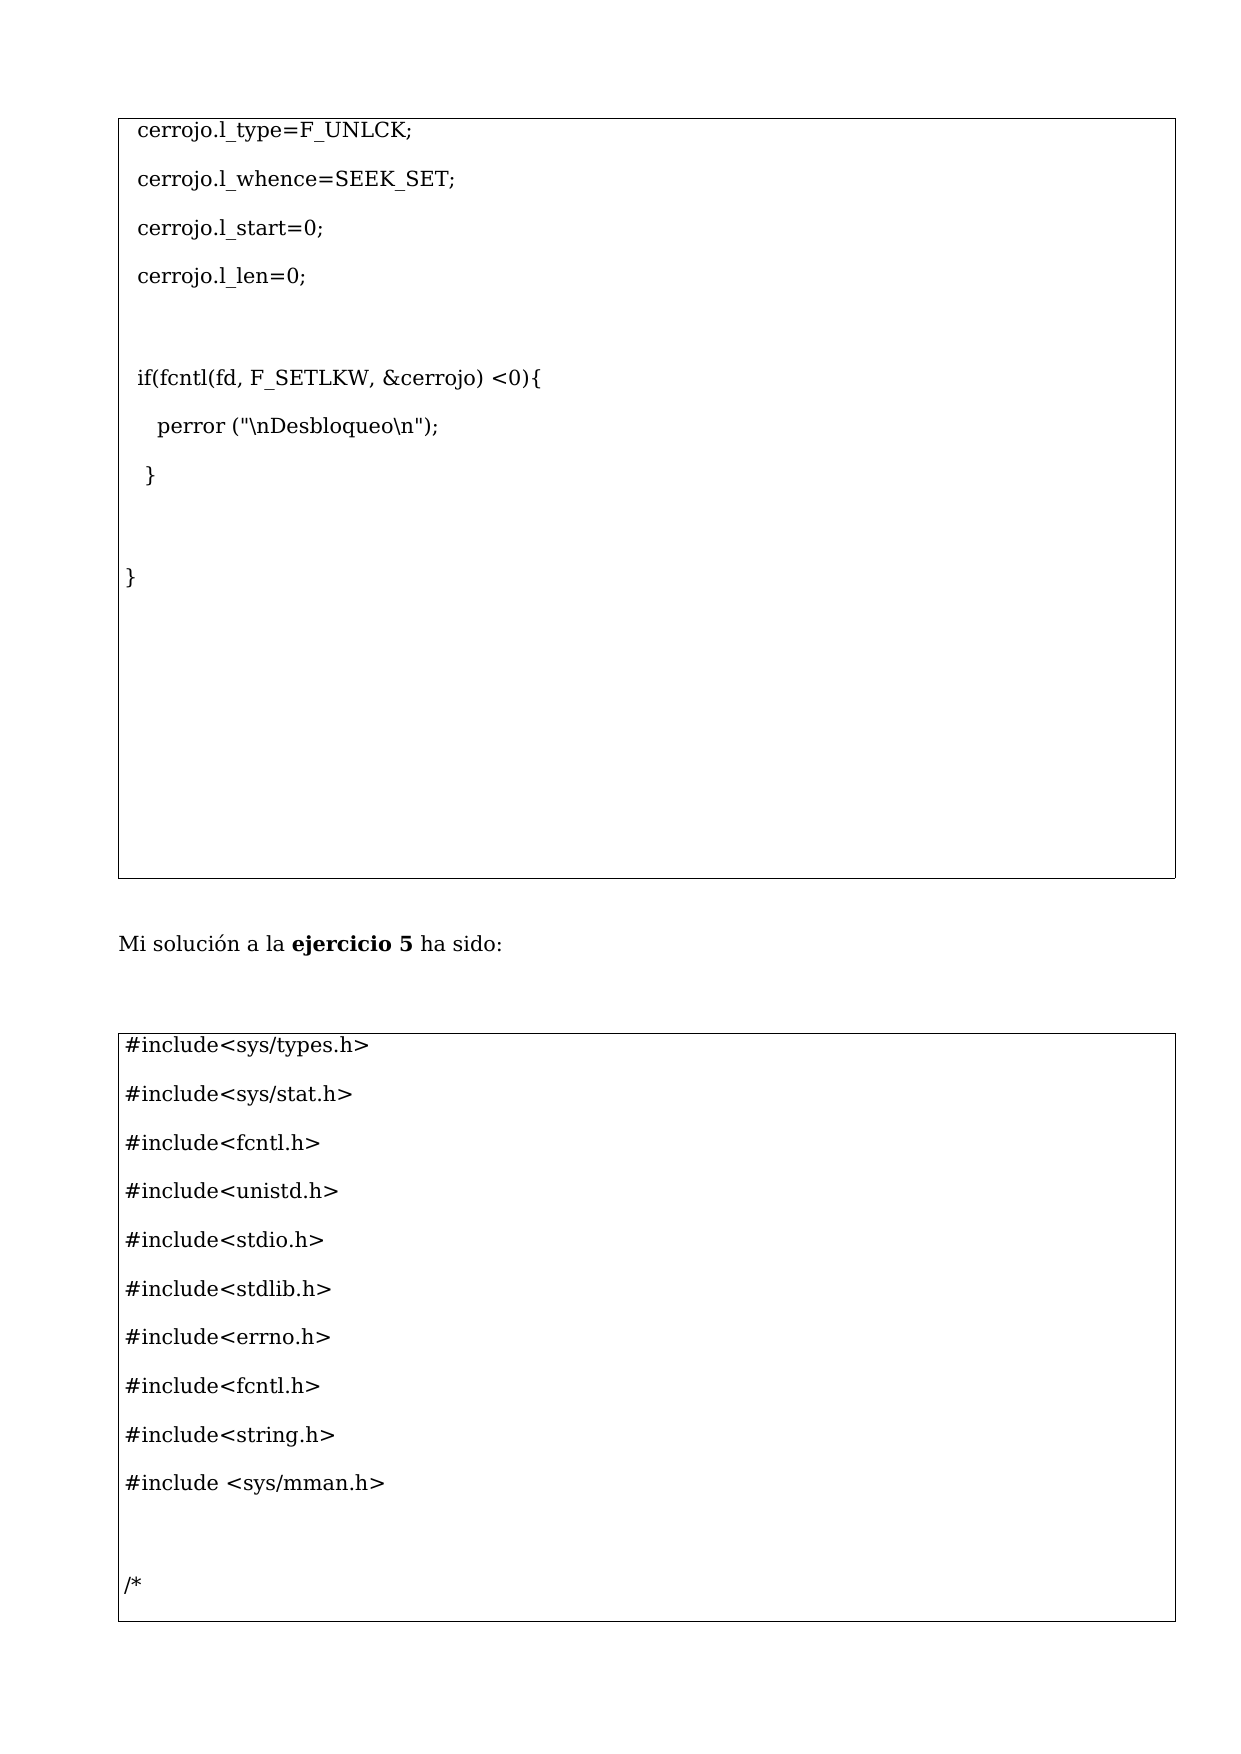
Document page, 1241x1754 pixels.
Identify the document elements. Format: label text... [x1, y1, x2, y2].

table_header #include<sys/types.h> #include<sys/stat.h> #include<fcntl.h> #include<unistd.h> #include<stdio.h> #include<stdlib.h> #include<errno.h> #include<fcntl.h> #include<string.h> #include <sys/mman.h> /* [119, 1034, 1175, 1621]
table_header cerrojo.l_type=F_UNLCK; cerrojo.l_whence=SEEK_SET; cerrojo.l_start=0; cerrojo.l_len=0; if(fcntl(fd, F_SETLKW, &cerrojo) <0){ perror ("\nDesbloqueo\n"); } } [119, 119, 1175, 878]
text Mi solución a la ejercicio 5 ha sido: [118, 931, 1122, 956]
